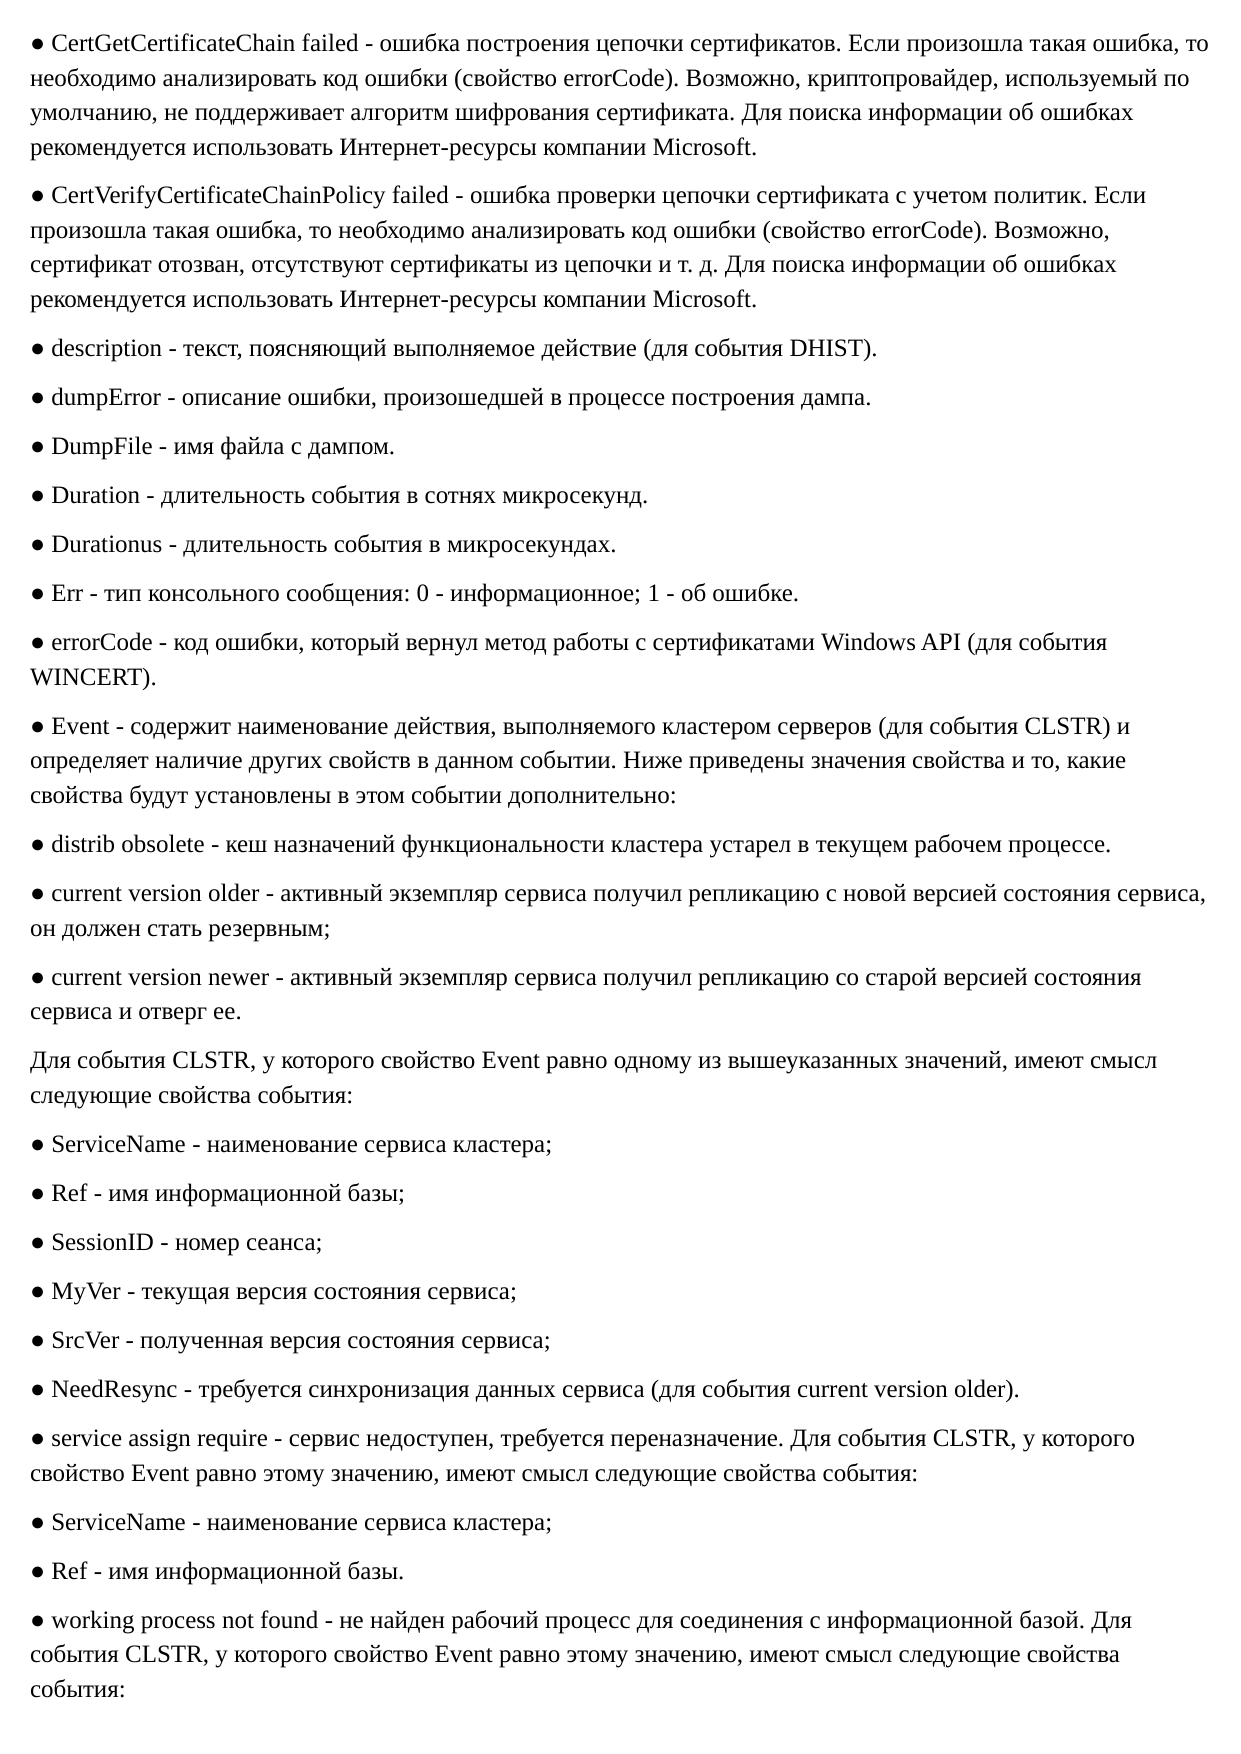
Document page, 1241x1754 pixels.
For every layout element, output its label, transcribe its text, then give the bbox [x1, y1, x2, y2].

text ● distrib obsolete ‑ кеш назначений функциональности кластера устарел в текущем рабочем процессе. [30, 829, 1211, 858]
text ● Durationus ‑ длительность события в микросекундах. [30, 529, 1211, 558]
text ● DumpFile ‑ имя файла с дампом. [30, 431, 1211, 460]
text ● CertGetCertificateChain failed ‑ ошибка построения цепочки сертификатов. Если произошла такая ошибка, то необходимо анализировать код ошибки (свойство errorCode). Возможно, криптопровайдер, используемый по умолчанию, не поддерживает алгоритм шифрования сертификата. Для поиска информации об ошибках рекомендуется использовать Интернет-ресурсы компании Microsoft. [30, 28, 1211, 160]
text ● Err ‑ тип консольного сообщения: 0 ‑ информационное; 1 ‑ об ошибке. [30, 578, 1211, 607]
text ● Ref ‑ имя информационной базы. [30, 1556, 1211, 1584]
text ● Event ‑ содержит наименование действия, выполняемого кластером серверов (для события CLSTR) и определяет наличие других свойств в данном событии. Ниже приведены значения свойства и то, какие свойства будут установлены в этом событии дополнительно: [30, 711, 1211, 809]
text ● SrcVer ‑ полученная версия состояния сервиса; [30, 1325, 1211, 1354]
text ● CertVerifyCertificateChainPolicy failed ‑ ошибка проверки цепочки сертификата с учетом политик. Если произошла такая ошибка, то необходимо анализировать код ошибки (свойство errorCode). Возможно, сертификат отозван, отсутствуют сертификаты из цепочки и т. д. Для поиска информации об ошибках рекомендуется использовать Интернет-ресурсы компании Microsoft. [30, 181, 1211, 313]
text ● ServiceName ‑ наименование сервиса кластера; [30, 1507, 1211, 1535]
text ● MyVer ‑ текущая версия состояния сервиса; [30, 1276, 1211, 1305]
text ● current version older ‑ активный экземпляр сервиса получил репликацию с новой версией состояния сервиса, он должен стать резервным; [30, 878, 1211, 941]
text ● Ref ‑ имя информационной базы; [30, 1178, 1211, 1207]
text ● service assign require ‑ сервис недоступен, требуется переназначение. Для события CLSTR, у которого свойство Event равно этому значению, имеют смысл следующие свойства события: [30, 1423, 1211, 1486]
text ● description ‑ текст, поясняющий выполняемое действие (для события DHIST). [30, 333, 1211, 362]
text ● SessionID ‑ номер сеанса; [30, 1227, 1211, 1256]
text ● working process not found ‑ не найден рабочий процесс для соединения с информационной базой. Для события CLSTR, у которого свойство Event равно этому значению, имеют смысл следующие свойства события: [30, 1605, 1211, 1702]
text ● dumpError ‑ описание ошибки, произошедшей в процессе построения дампа. [30, 382, 1211, 411]
text ● current version newer ‑ активный экземпляр сервиса получил репликацию со старой версией состояния сервиса и отверг ее. [30, 962, 1211, 1025]
text ● ServiceName ‑ наименование сервиса кластера; [30, 1129, 1211, 1157]
text Для события CLSTR, у которого свойство Event равно одному из вышеуказанных значений, имеют смысл следующие свойства события: [30, 1045, 1211, 1108]
text ● NeedResync ‑ требуется синхронизация данных сервиса (для события current version older). [30, 1374, 1211, 1403]
text ● Duration ‑ длительность события в сотнях микросекунд. [30, 480, 1211, 509]
text ● errorCode ‑ код ошибки, который вернул метод работы с сертификатами Windows API (для события WINCERT). [30, 627, 1211, 691]
